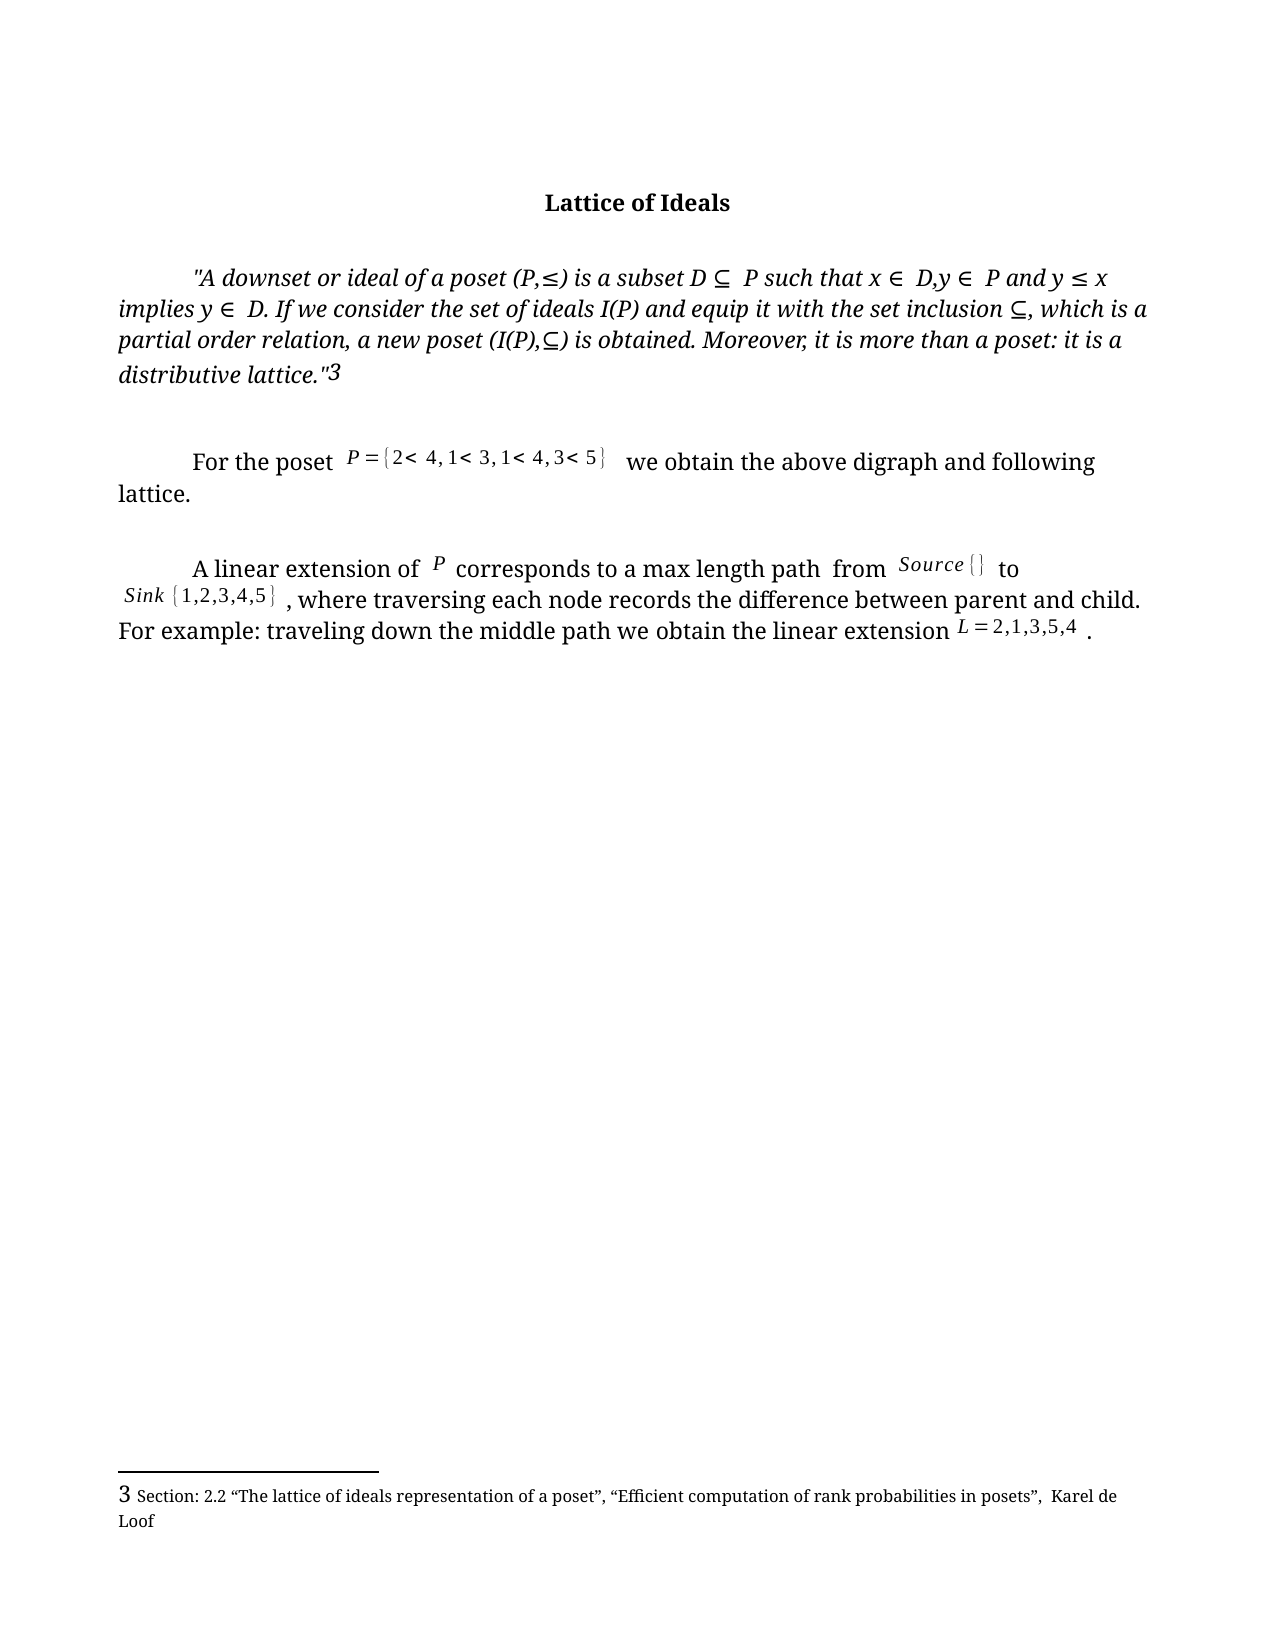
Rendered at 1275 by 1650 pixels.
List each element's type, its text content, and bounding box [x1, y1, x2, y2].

subtitle Lattice of Ideals [118, 187, 1157, 218]
text For the poset we obtain the above digraph and following lattice. [118, 446, 1157, 509]
text A linear extension of corresponds to a max length path from to , where traversing each node records the difference between parent and child. For example: traveling down the middle path we obtain the linear extension. [118, 521, 1157, 740]
text "A downset or ideal of a poset (P,≤) is a subset D ⊆ P such that x ∈ D,y ∈ P and y ≤ x implies y ∈ D. If we consider the set of ideals I(P) and equip it with the set inclusion ⊆, which is a partial order relation, a new poset (I(P),⊆) is obtained. Moreover, it is more than a poset: it is a distributive lattice." [118, 231, 1157, 390]
text Section: 2.2 “The lattice of ideals representation of a poset”, “Efficient computation of rank probabilities in posets”, Karel de Loof [118, 1478, 1157, 1532]
